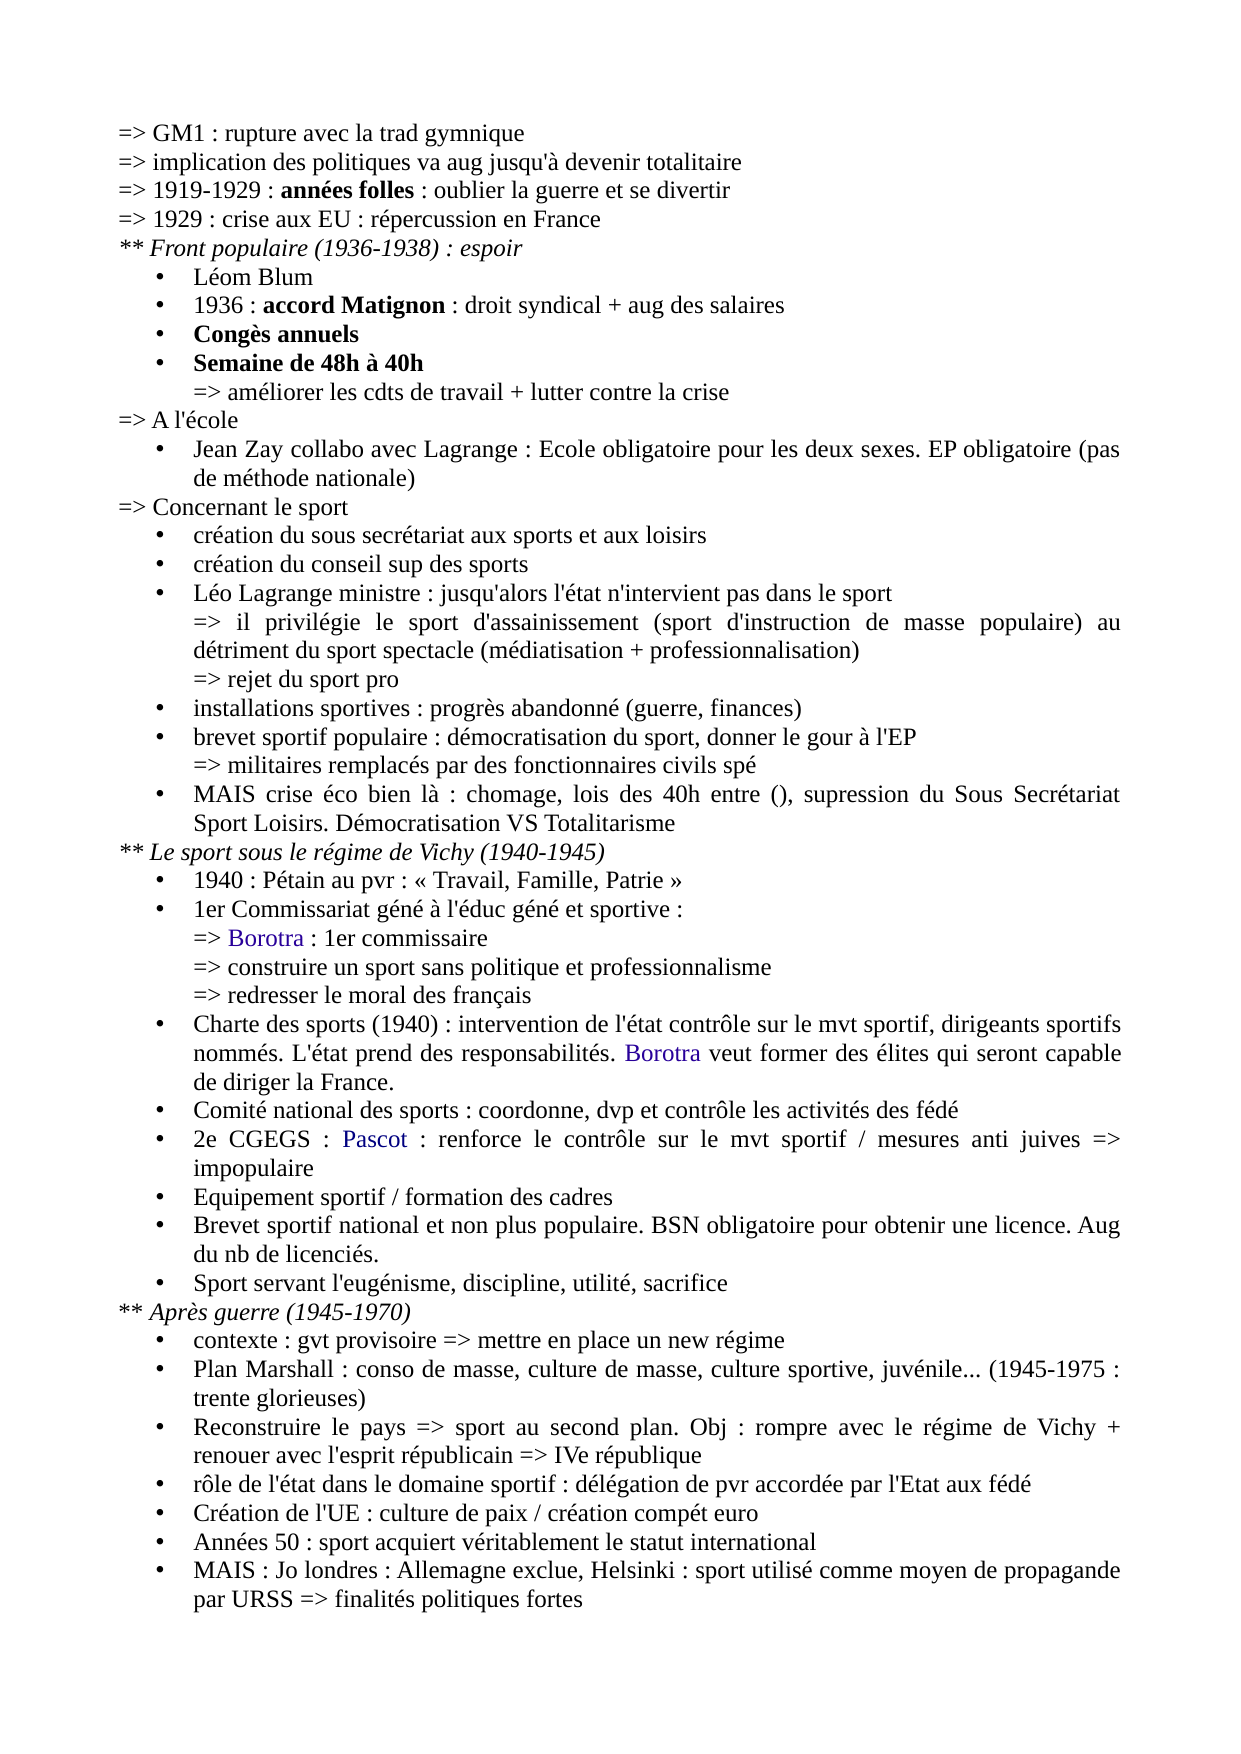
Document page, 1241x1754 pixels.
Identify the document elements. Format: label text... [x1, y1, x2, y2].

list => Borotra : 1er commissaire [156, 923, 1122, 952]
list => redresser le moral des français [156, 981, 1122, 1009]
list Congès annuels [156, 319, 1122, 348]
list Comité national des sports : coordonne, dvp et contrôle les activités des fédé [156, 1096, 1122, 1124]
list Equipement sportif / formation des cadres [156, 1182, 1122, 1211]
list Brevet sportif national et non plus populaire. BSN obligatoire pour obtenir une licence. Aug du nb de licenciés. [156, 1211, 1122, 1268]
list => rejet du sport pro [156, 664, 1122, 693]
text => Concernant le sport [118, 492, 1122, 521]
text => 1929 : crise aux EU : répercussion en France [118, 204, 1122, 233]
list Léom Blum [156, 262, 1122, 291]
list Années 50 : sport acquiert véritablement le statut international [156, 1527, 1122, 1556]
list création du sous secrétariat aux sports et aux loisirs [156, 521, 1122, 549]
list Léo Lagrange ministre : jusqu'alors l'état n'intervient pas dans le sport [156, 578, 1122, 607]
list brevet sportif populaire : démocratisation du sport, donner le gour à l'EP [156, 722, 1122, 751]
list Charte des sports (1940) : intervention de l'état contrôle sur le mvt sportif, dirigeants sportifs nommés. L'état prend des responsabilités. Borotra veut former des élites qui seront capable de diriger la France. [156, 1009, 1122, 1096]
text ** Le sport sous le régime de Vichy (1940-1945) [118, 837, 1122, 866]
list Sport servant l'eugénisme, discipline, utilité, sacrifice [156, 1268, 1122, 1297]
list installations sportives : progrès abandonné (guerre, finances) [156, 693, 1122, 722]
list => il privilégie le sport d'assainissement (sport d'instruction de masse populaire) au détriment du sport spectacle (médiatisation + professionnalisation) [156, 607, 1122, 664]
list 1940 : Pétain au pvr : « Travail, Famille, Patrie » [156, 866, 1122, 894]
text => A l'école [118, 406, 1122, 434]
list => améliorer les cdts de travail + lutter contre la crise [156, 377, 1122, 406]
list Semaine de 48h à 40h [156, 348, 1122, 377]
text => GM1 : rupture avec la trad gymnique [118, 118, 1122, 147]
list Plan Marshall : conso de masse, culture de masse, culture sportive, juvénile... (1945-1975 : trente glorieuses) [156, 1354, 1122, 1412]
list MAIS crise éco bien là : chomage, lois des 40h entre (), supression du Sous Secrétariat Sport Loisirs. Démocratisation VS Totalitarisme [156, 779, 1122, 837]
list contexte : gvt provisoire => mettre en place un new régime [156, 1326, 1122, 1354]
list création du conseil sup des sports [156, 549, 1122, 578]
list => militaires remplacés par des fonctionnaires civils spé [156, 751, 1122, 779]
list Reconstruire le pays => sport au second plan. Obj : rompre avec le régime de Vichy + renouer avec l'esprit républicain => IVe république [156, 1412, 1122, 1469]
list => construire un sport sans politique et professionnalisme [156, 952, 1122, 981]
list 2e CGEGS : Pascot : renforce le contrôle sur le mvt sportif / mesures anti juives => impopulaire [156, 1124, 1122, 1182]
list MAIS : Jo londres : Allemagne exclue, Helsinki : sport utilisé comme moyen de propagande par URSS => finalités politiques fortes [156, 1556, 1122, 1613]
text ** Après guerre (1945-1970) [118, 1297, 1122, 1326]
text => 1919-1929 : années folles : oublier la guerre et se divertir [118, 176, 1122, 204]
list 1er Commissariat géné à l'éduc géné et sportive : [156, 894, 1122, 923]
list Création de l'UE : culture de paix / création compét euro [156, 1498, 1122, 1527]
text ** Front populaire (1936-1938) : espoir [118, 233, 1122, 262]
text => implication des politiques va aug jusqu'à devenir totalitaire [118, 147, 1122, 176]
list Jean Zay collabo avec Lagrange : Ecole obligatoire pour les deux sexes. EP obligatoire (pas de méthode nationale) [156, 434, 1122, 492]
list rôle de l'état dans le domaine sportif : délégation de pvr accordée par l'Etat aux fédé [156, 1469, 1122, 1498]
list 1936 : accord Matignon : droit syndical + aug des salaires [156, 291, 1122, 319]
